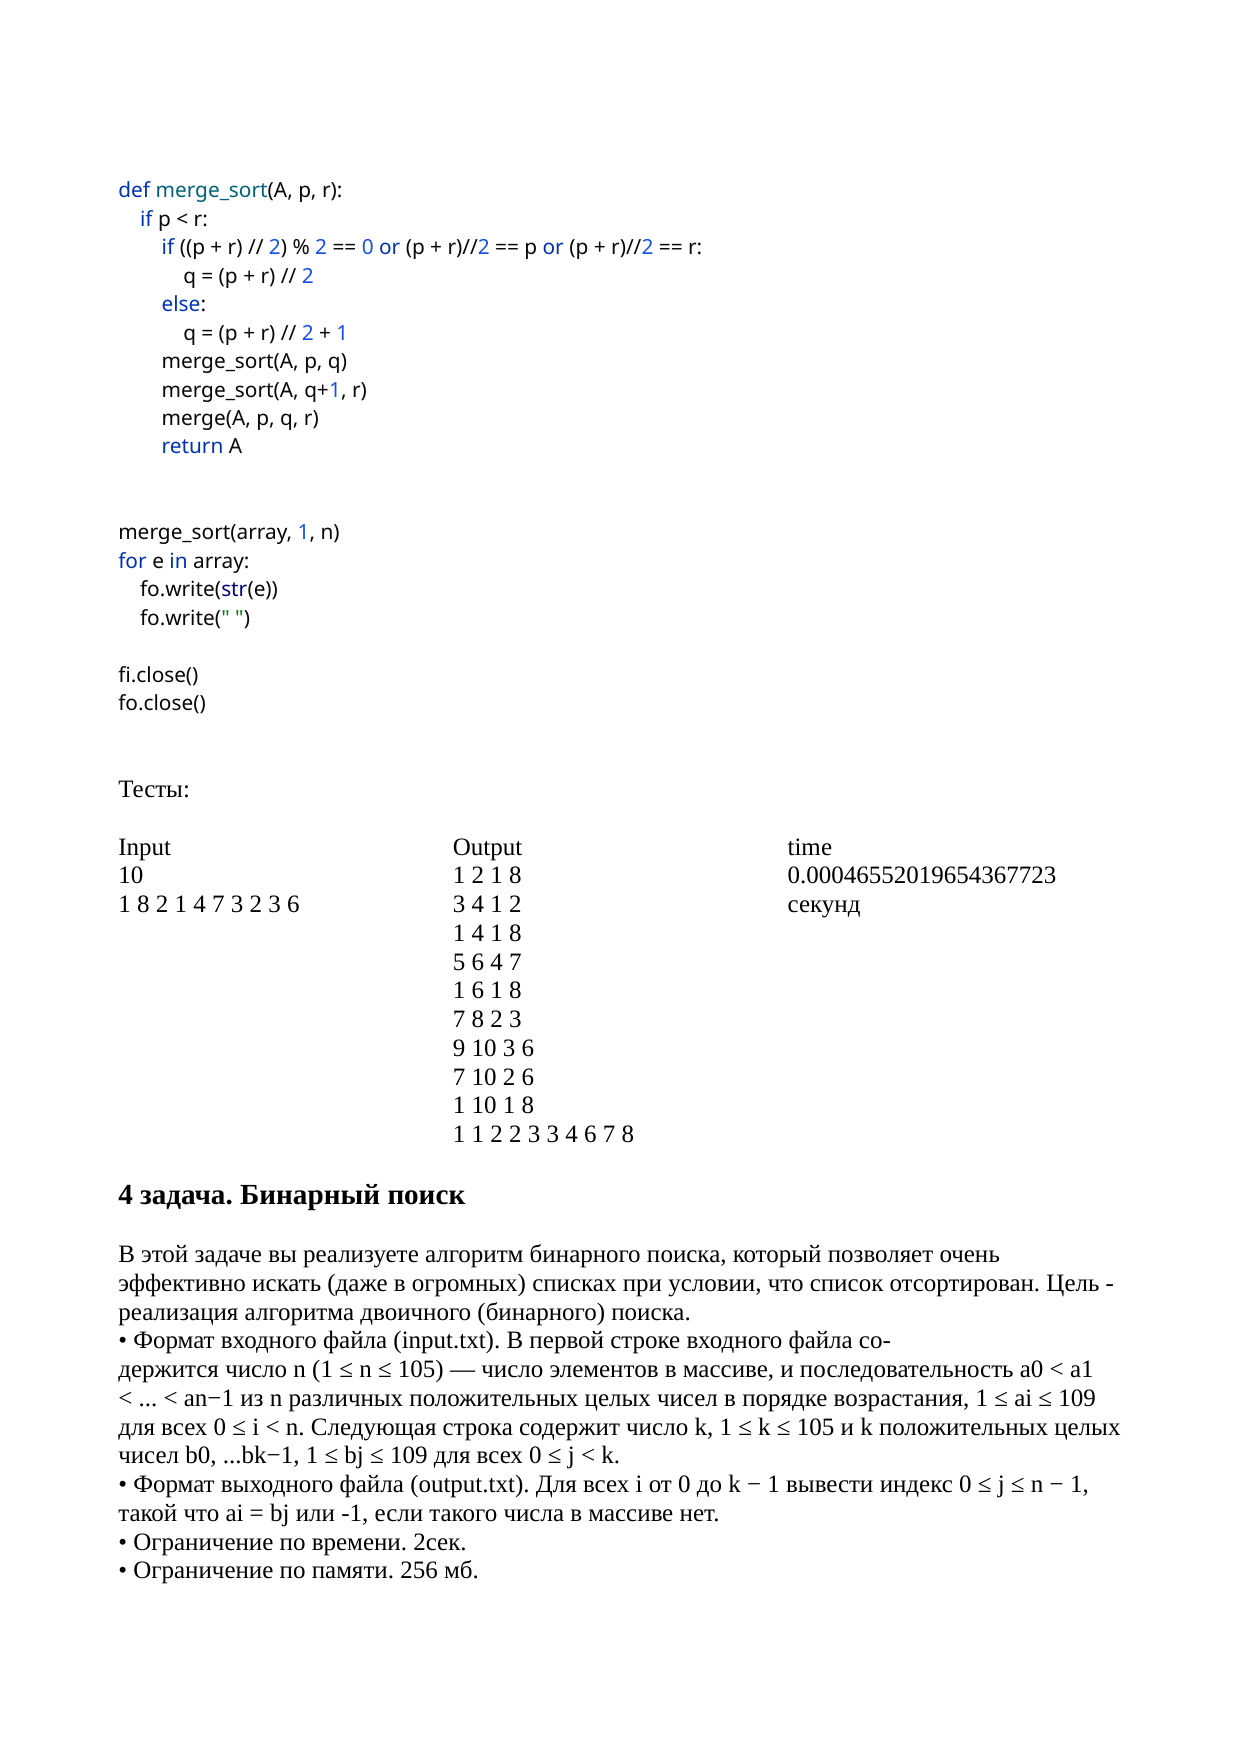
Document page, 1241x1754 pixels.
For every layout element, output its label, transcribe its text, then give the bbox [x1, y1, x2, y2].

text • Формат выходного файла (output.txt). Для всех i от 0 до k − 1 вывести индекс 0 ≤ j ≤ n − 1, такой что ai = bj или -1, если такого числа в массиве нет. [118, 1469, 1122, 1527]
table_cell 10 1 8 2 1 4 7 3 2 3 6 [118, 861, 453, 1148]
table_header Input [118, 832, 453, 861]
text держится число n (1 ≤ n ≤ 105) — число элементов в массиве, и последовательность a0 < a1 < ... < an−1 из n различных положительных целых чисел в порядке возрастания, 1 ≤ ai ≤ 109 для всех 0 ≤ i < n. Следующая строка содержит число k, 1 ≤ k ≤ 105 и k положительных целых чисел b0, ...bk−1, 1 ≤ bj ≤ 109 для всех 0 ≤ j < k. [118, 1354, 1122, 1469]
text • Ограничение по памяти. 256 мб. [118, 1555, 1122, 1584]
text • Ограничение по времени. 2сек. [118, 1527, 1122, 1555]
table_cell 0.00046552019654367723 секунд [788, 861, 1122, 1148]
text Тесты: [118, 774, 1122, 803]
text 4 задача. Бинарный поиск [118, 1177, 1122, 1210]
table_cell 1 2 1 8 3 4 1 2 1 4 1 8 5 6 4 7 1 6 1 8 7 8 2 3 9 10 3 6 7 10 2 6 1 10 1 8 1 1 2 2 3 3 4 6 7 8 [453, 861, 787, 1148]
table_header Output [453, 832, 787, 861]
table_header fi = open("Input", "r") fo = open("Output", "w") lines = fi.readlines() n = int(lines[0]) lst = list(lines[1].split()) array = [] for e in lst: array.append(int(e)) def merge(A, p, q, r): fo.write(str(p)) fo.write(" ") fo.write(str(r)) fo.write(" ") n1 = q - p + 1 n2 = r - q L = list(range(n1 + 1)) R = list(range(n2 + 1)) for i in range(n1): L[i] = A[p + i - 1] for j in range(n2): R[j] = A[q + j] L[-1] = float("inf") R[-1] = float("inf") i, j = 0, 0 for k in range(p-1, r): if L[i] <= R[j]: A[k] = L[i] i += 1 else: A[k] = R[j] j += 1 fo.write(str(A[p-1])) fo.write(" ") fo.write(str(A[r-1])) fo.write("\n") def merge_sort(A, p, r): if p < r: if ((p + r) // 2) % 2 == 0 or (p + r)//2 == p or (p + r)//2 == r: q = (p + r) // 2 else: q = (p + r) // 2 + 1 merge_sort(A, p, q) merge_sort(A, q+1, r) merge(A, p, q, r) return A merge_sort(array, 1, n) for e in array: fo.write(str(e)) fo.write(" ") fi.close() fo.close() [118, 717, 1122, 746]
table_header time [788, 832, 1122, 861]
text • Формат входного файла (input.txt). В первой строке входного файла со- [118, 1325, 1122, 1354]
text В этой задаче вы реализуете алгоритм бинарного поиска, который позволяет очень эффективно искать (даже в огромных) списках при условии, что список отсортирован. Цель - реализация алгоритма двоичного (бинарного) поиска. [118, 1239, 1122, 1325]
